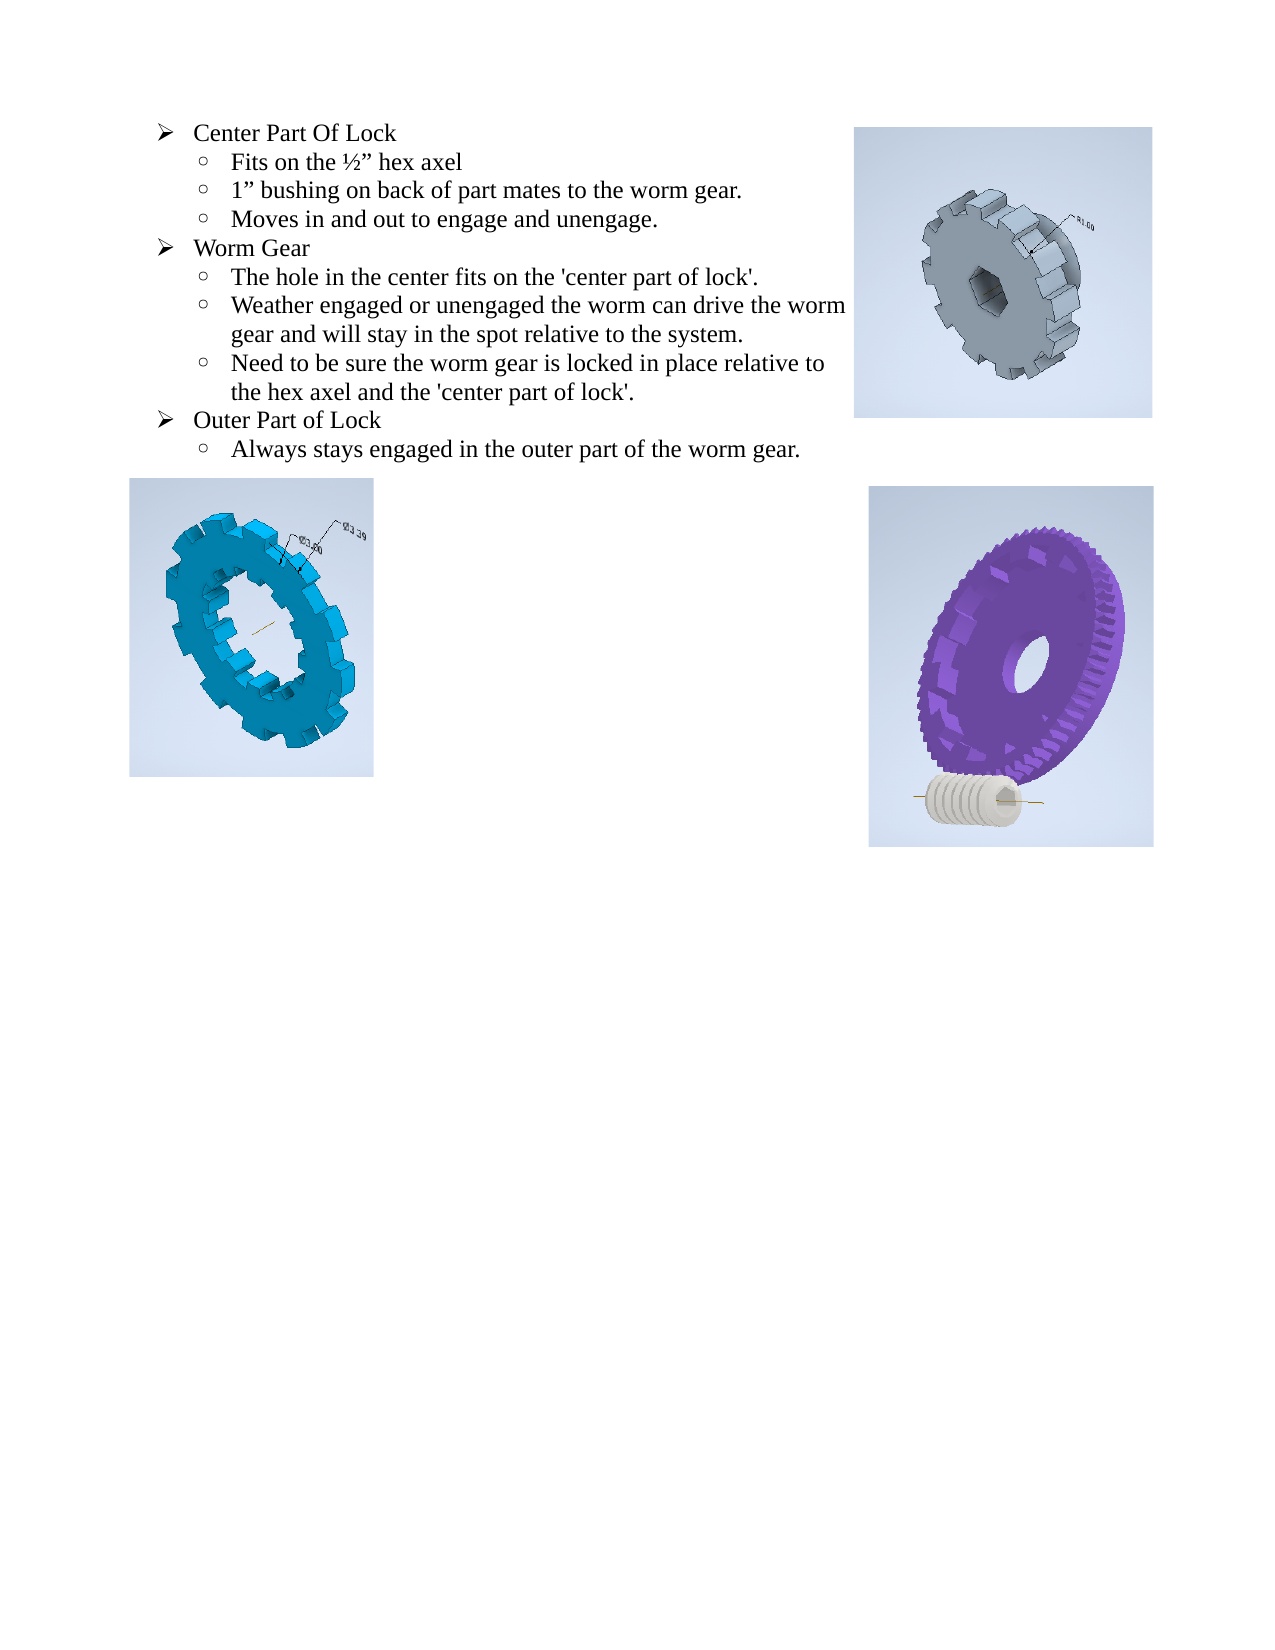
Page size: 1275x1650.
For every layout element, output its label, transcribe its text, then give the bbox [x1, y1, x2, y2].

list Outer Part of Lock [156, 406, 1157, 434]
picture [868, 486, 1154, 847]
list Moves in and out to engage and unengage. [193, 204, 853, 233]
list The hole in the center fits on the 'center part of lock'. [193, 262, 853, 291]
list Fits on the ½” hex axel [193, 147, 853, 176]
list Worm Gear [156, 233, 853, 262]
picture [129, 478, 374, 777]
list 1” bushing on back of part mates to the worm gear. [193, 176, 853, 204]
list Always stays engaged in the outer part of the worm gear. [193, 434, 1157, 463]
picture [853, 127, 1153, 418]
list Need to be sure the worm gear is locked in place relative to the hex axel and the 'center part of lock'. [193, 348, 853, 406]
list Center Part Of Lock [156, 118, 1157, 147]
list Weather engaged or unengaged the worm can drive the worm gear and will stay in the spot relative to the system. [193, 291, 853, 348]
